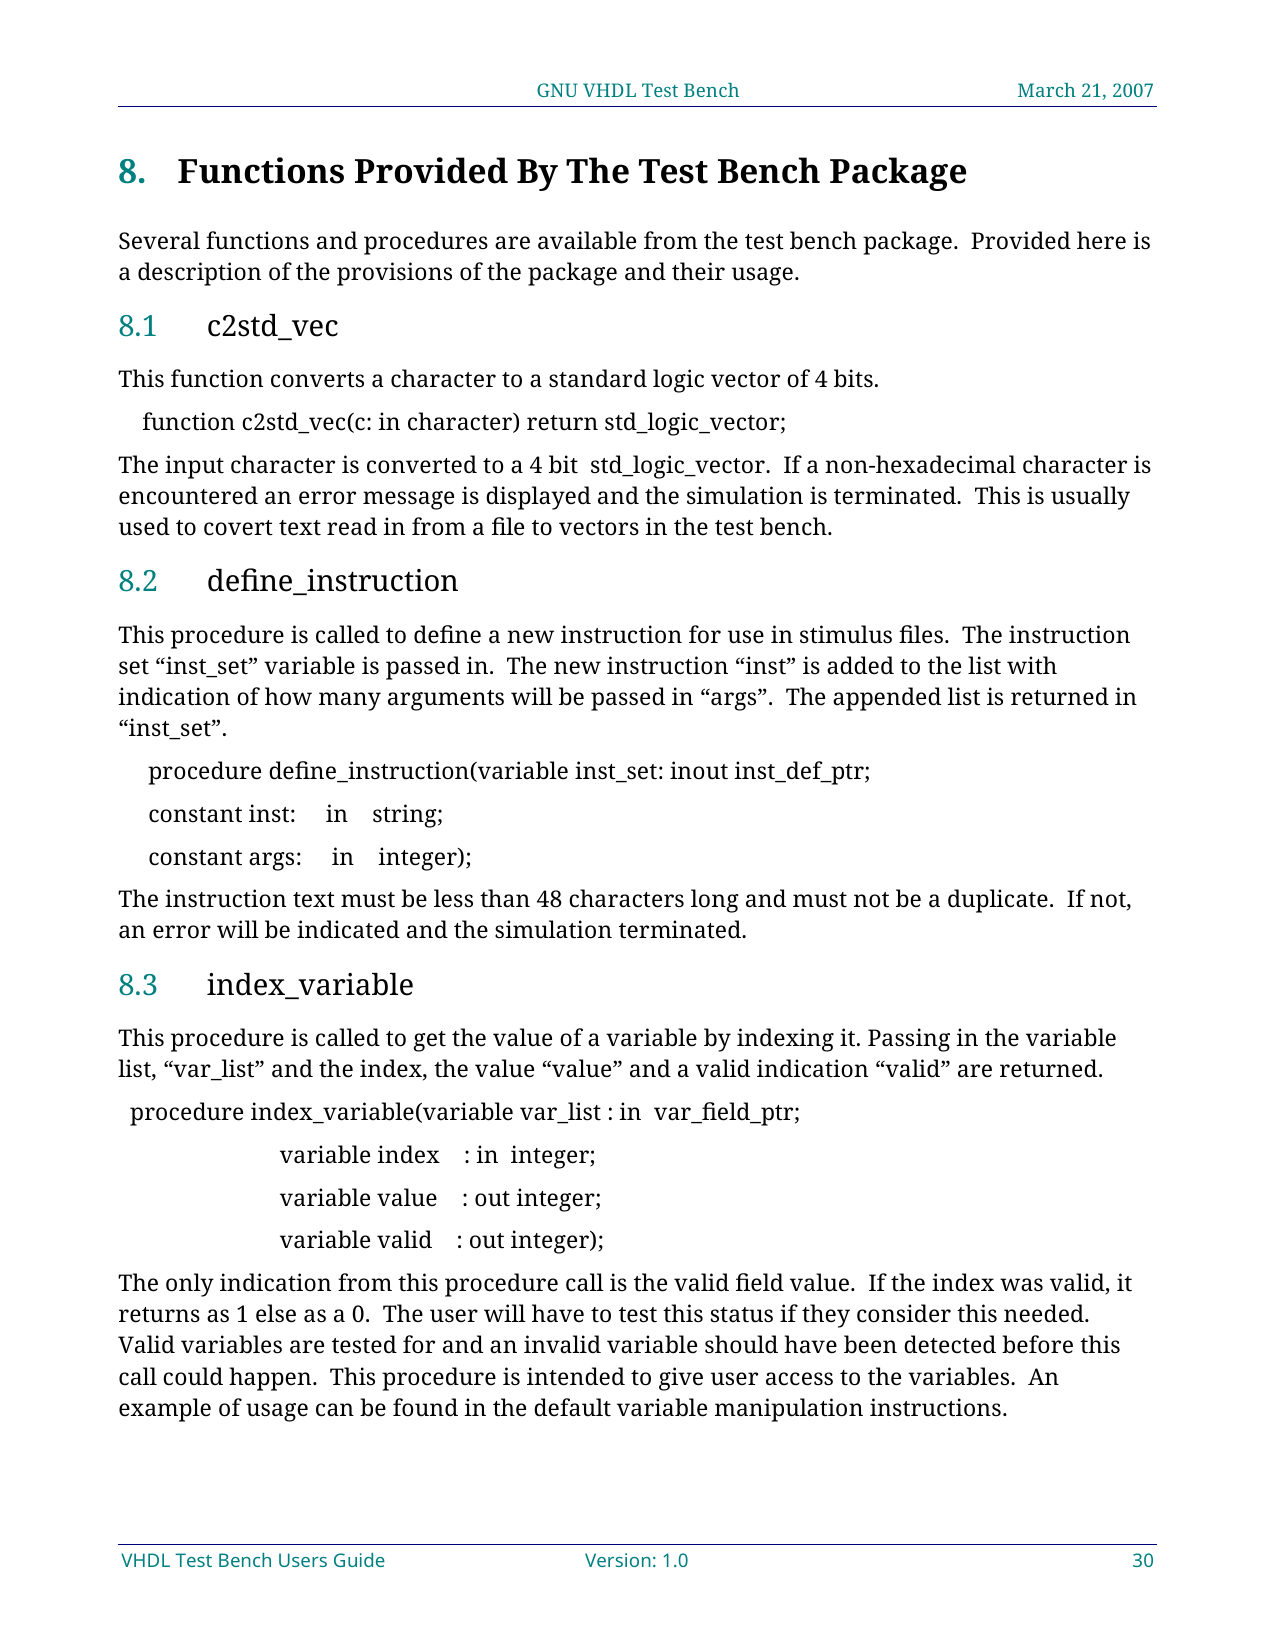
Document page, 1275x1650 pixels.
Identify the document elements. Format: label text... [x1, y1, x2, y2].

text This procedure is called to get the value of a variable by indexing it. Passing in the variable list, “var_list” and the index, the value “value” and a valid indication “valid” are returned. [118, 1022, 1157, 1084]
subtitle define_instruction [118, 561, 1157, 600]
text variable valid : out integer); [118, 1224, 1157, 1256]
text variable index : in integer; [118, 1139, 1157, 1170]
text constant args: in integer); [118, 840, 1157, 871]
text function c2std_vec(c: in character) return std_logic_vector; [118, 406, 1157, 437]
text procedure define_instruction(variable inst_set: inout inst_def_ptr; [118, 754, 1157, 786]
text The instruction text must be less than 48 characters long and must not be a duplicate. If not, an error will be indicated and the simulation terminated. [118, 883, 1157, 945]
text This function converts a character to a standard logic vector of 4 bits. [118, 363, 1157, 394]
text The input character is converted to a 4 bit std_logic_vector. If a non-hexadecimal character is encountered an error message is displayed and the simulation is terminated. This is usually used to covert text read in from a file to vectors in the test bench. [118, 449, 1157, 542]
subtitle c2std_vec [118, 305, 1157, 345]
subtitle index_variable [118, 964, 1157, 1003]
text Several functions and procedures are available from the test bench package. Provided here is a description of the provisions of the package and their usage. [118, 225, 1157, 287]
subtitle Functions Provided by the test bench Package [118, 148, 1157, 194]
text variable value : out integer; [118, 1182, 1157, 1213]
text The only indication from this procedure call is the valid field value. If the index was valid, it returns as 1 else as a 0. The user will have to test this status if they consider this needed. Valid variables are tested for and an invalid variable should have been detected before this call could happen. This procedure is intended to give user access to the variables. An example of usage can be found in the default variable manipulation instructions. [118, 1267, 1157, 1423]
text constant inst: in string; [118, 797, 1157, 828]
text procedure index_variable(variable var_list : in var_field_ptr; [118, 1096, 1157, 1127]
text This procedure is called to define a new instruction for use in stimulus files. The instruction set “inst_set” variable is passed in. The new instruction “inst” is added to the list with indication of how many arguments will be passed in “args”. The appended list is returned in “inst_set”. [118, 618, 1157, 743]
